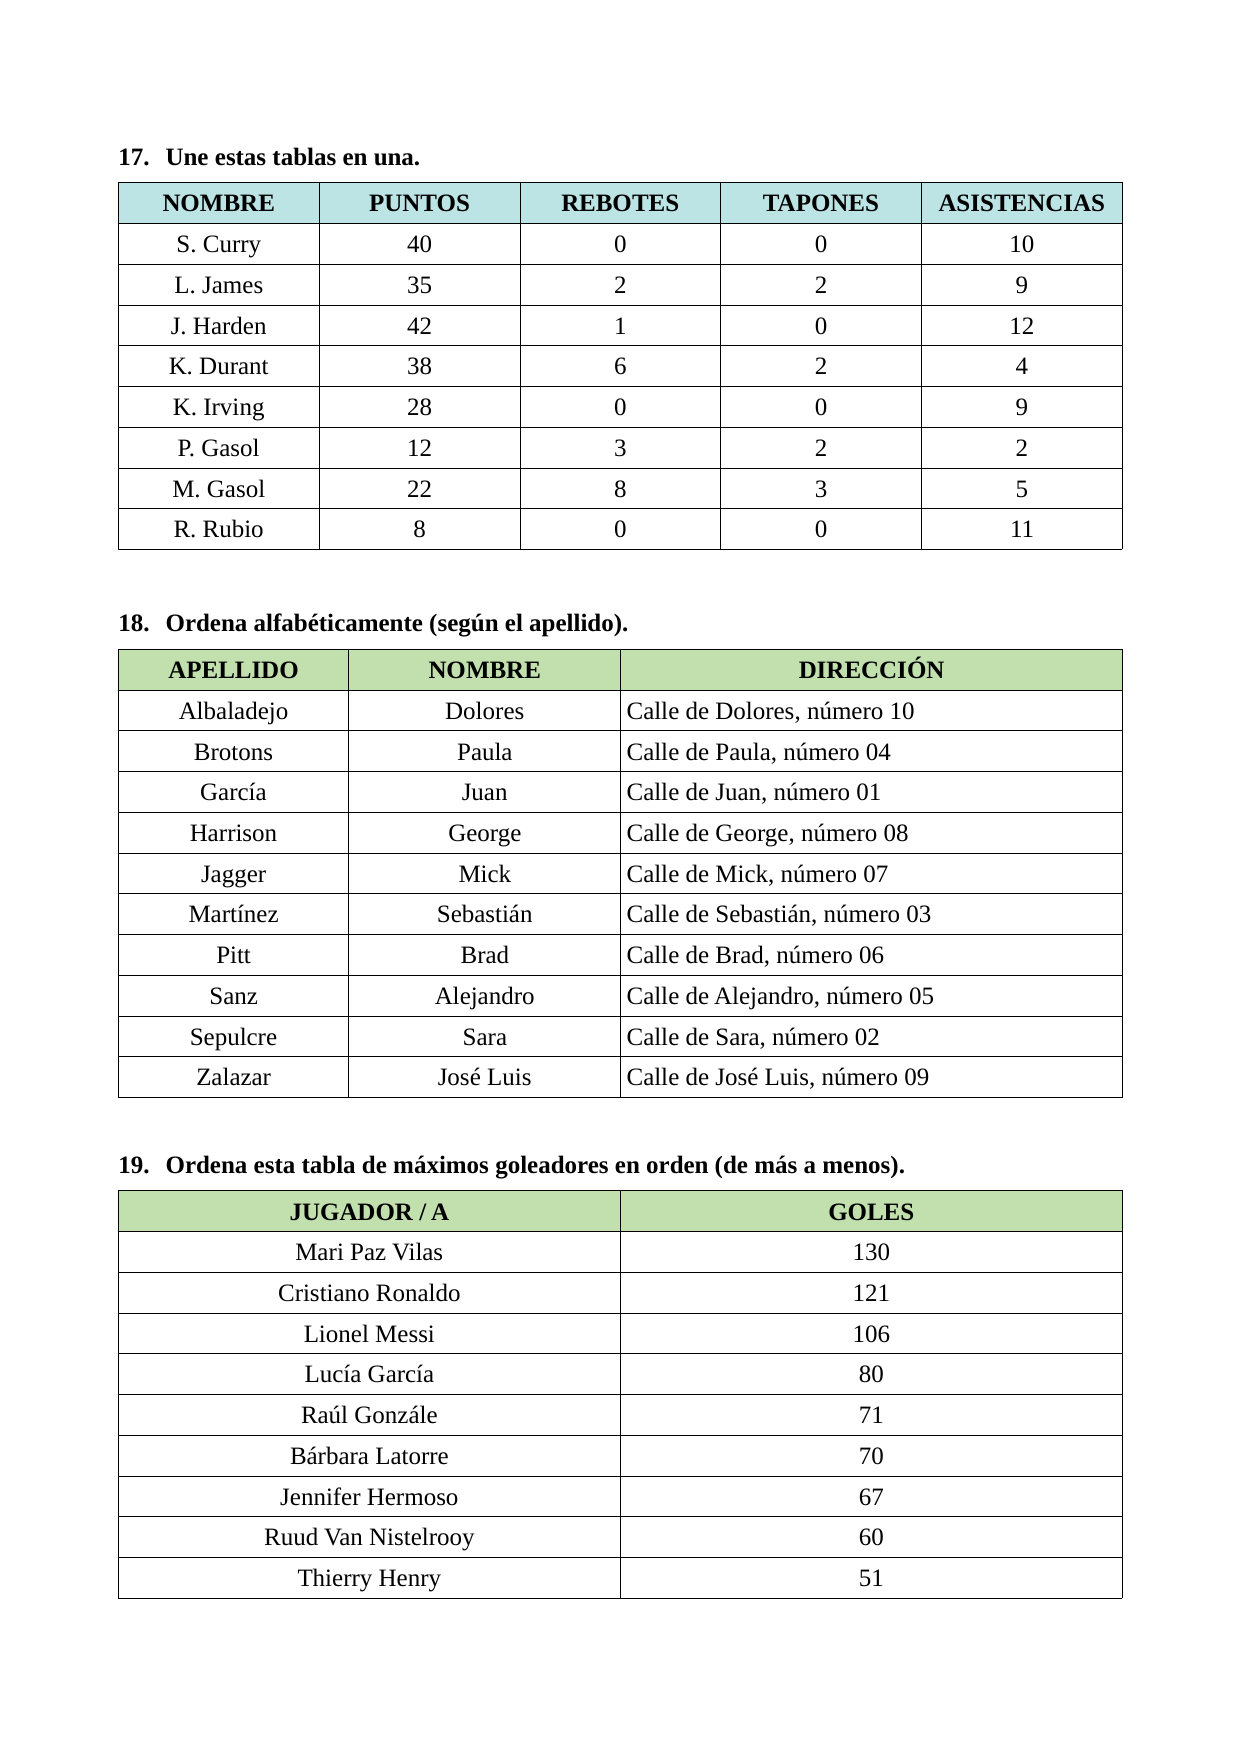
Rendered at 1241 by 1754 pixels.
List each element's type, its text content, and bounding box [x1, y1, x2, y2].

table_cell 1 [521, 306, 720, 345]
table_cell M. Gasol [119, 469, 319, 508]
table_cell Sebastián [349, 894, 620, 934]
table_cell Calle de Juan, número 01 [621, 772, 1122, 812]
table_cell J. Harden [119, 306, 319, 345]
table_cell Bárbara Latorre [119, 1436, 620, 1476]
table_cell 70 [621, 1436, 1122, 1476]
table_cell 2 [721, 265, 921, 304]
table_cell 0 [721, 224, 921, 264]
table_cell 8 [521, 469, 720, 508]
table_cell 35 [320, 265, 520, 304]
table_cell 2 [922, 428, 1122, 467]
list Ordena esta tabla de máximos goleadores en orden (de más a menos). [118, 1150, 1122, 1179]
table_cell Calle de Paula, número 04 [621, 731, 1122, 771]
table_cell 0 [721, 509, 921, 549]
table_cell Raúl Gonzále [119, 1395, 620, 1435]
table_cell 6 [521, 346, 720, 386]
table_cell Jagger [119, 854, 348, 893]
table_cell 130 [621, 1232, 1122, 1272]
table_header NOMBRE [349, 650, 620, 690]
table_cell Sanz [119, 976, 348, 1016]
table_cell 3 [521, 428, 720, 467]
table_cell 38 [320, 346, 520, 386]
table_cell 0 [521, 509, 720, 549]
table_cell Calle de George, número 08 [621, 813, 1122, 853]
table_cell 2 [721, 428, 921, 467]
table_cell Ruud Van Nistelrooy [119, 1517, 620, 1557]
table_cell Albaladejo [119, 691, 348, 730]
table_cell George [349, 813, 620, 853]
table_cell Alejandro [349, 976, 620, 1016]
table_cell 12 [922, 306, 1122, 345]
table_cell 12 [320, 428, 520, 467]
table_cell 60 [621, 1517, 1122, 1557]
table_cell 42 [320, 306, 520, 345]
table_cell Pitt [119, 935, 348, 975]
table_cell 28 [320, 387, 520, 427]
table_cell L. James [119, 265, 319, 304]
table_cell Harrison [119, 813, 348, 853]
table_cell 9 [922, 387, 1122, 427]
table_cell 5 [922, 469, 1122, 508]
table_cell 11 [922, 509, 1122, 549]
table_cell Brotons [119, 731, 348, 771]
table_cell 22 [320, 469, 520, 508]
table_header ASISTENCIAS [922, 183, 1122, 223]
table_cell Zalazar [119, 1057, 348, 1097]
table_cell Calle de Sara, número 02 [621, 1017, 1122, 1056]
table_cell Lionel Messi [119, 1314, 620, 1353]
table_cell José Luis [349, 1057, 620, 1097]
table_cell 4 [922, 346, 1122, 386]
table_cell K. Durant [119, 346, 319, 386]
table_cell R. Rubio [119, 509, 319, 549]
table_cell 8 [320, 509, 520, 549]
table_cell Brad [349, 935, 620, 975]
table_header APELLIDO [119, 650, 348, 690]
table_cell 0 [721, 387, 921, 427]
table_cell 106 [621, 1314, 1122, 1353]
table_header TAPONES [721, 183, 921, 223]
table_cell Juan [349, 772, 620, 812]
table_cell 71 [621, 1395, 1122, 1435]
table_cell Mick [349, 854, 620, 893]
table_cell Paula [349, 731, 620, 771]
table_cell Calle de Alejandro, número 05 [621, 976, 1122, 1016]
table_header PUNTOS [320, 183, 520, 223]
table_cell García [119, 772, 348, 812]
table_cell Calle de Brad, número 06 [621, 935, 1122, 975]
table_cell 51 [621, 1558, 1122, 1598]
table_cell Martínez [119, 894, 348, 934]
table_cell Calle de Sebastián, número 03 [621, 894, 1122, 934]
table_cell 0 [721, 306, 921, 345]
table_cell Thierry Henry [119, 1558, 620, 1598]
table_header JUGADOR / A [119, 1191, 620, 1231]
table_cell Sara [349, 1017, 620, 1056]
table_header GOLES [621, 1191, 1122, 1231]
table_cell Calle de Dolores, número 10 [621, 691, 1122, 730]
table_cell Calle de José Luis, número 09 [621, 1057, 1122, 1097]
table_cell Calle de Mick, número 07 [621, 854, 1122, 893]
table_cell 9 [922, 265, 1122, 304]
table_cell Sepulcre [119, 1017, 348, 1056]
table_cell 0 [521, 387, 720, 427]
table_header REBOTES [521, 183, 720, 223]
table_cell 67 [621, 1477, 1122, 1516]
table_cell Mari Paz Vilas [119, 1232, 620, 1272]
table_cell 2 [521, 265, 720, 304]
table_cell 40 [320, 224, 520, 264]
table_cell S. Curry [119, 224, 319, 264]
table_cell 10 [922, 224, 1122, 264]
table_cell 2 [721, 346, 921, 386]
list Une estas tablas en una. [118, 142, 1122, 171]
table_cell 0 [521, 224, 720, 264]
table_cell K. Irving [119, 387, 319, 427]
table_cell Jennifer Hermoso [119, 1477, 620, 1516]
list Ordena alfabéticamente (según el apellido). [118, 608, 1122, 637]
table_cell Dolores [349, 691, 620, 730]
table_cell 121 [621, 1273, 1122, 1313]
table_cell 3 [721, 469, 921, 508]
table_cell Lucía García [119, 1354, 620, 1394]
table_cell P. Gasol [119, 428, 319, 467]
table_header DIRECCIÓN [621, 650, 1122, 690]
table_cell 80 [621, 1354, 1122, 1394]
table_header NOMBRE [119, 183, 319, 223]
table_cell Cristiano Ronaldo [119, 1273, 620, 1313]
